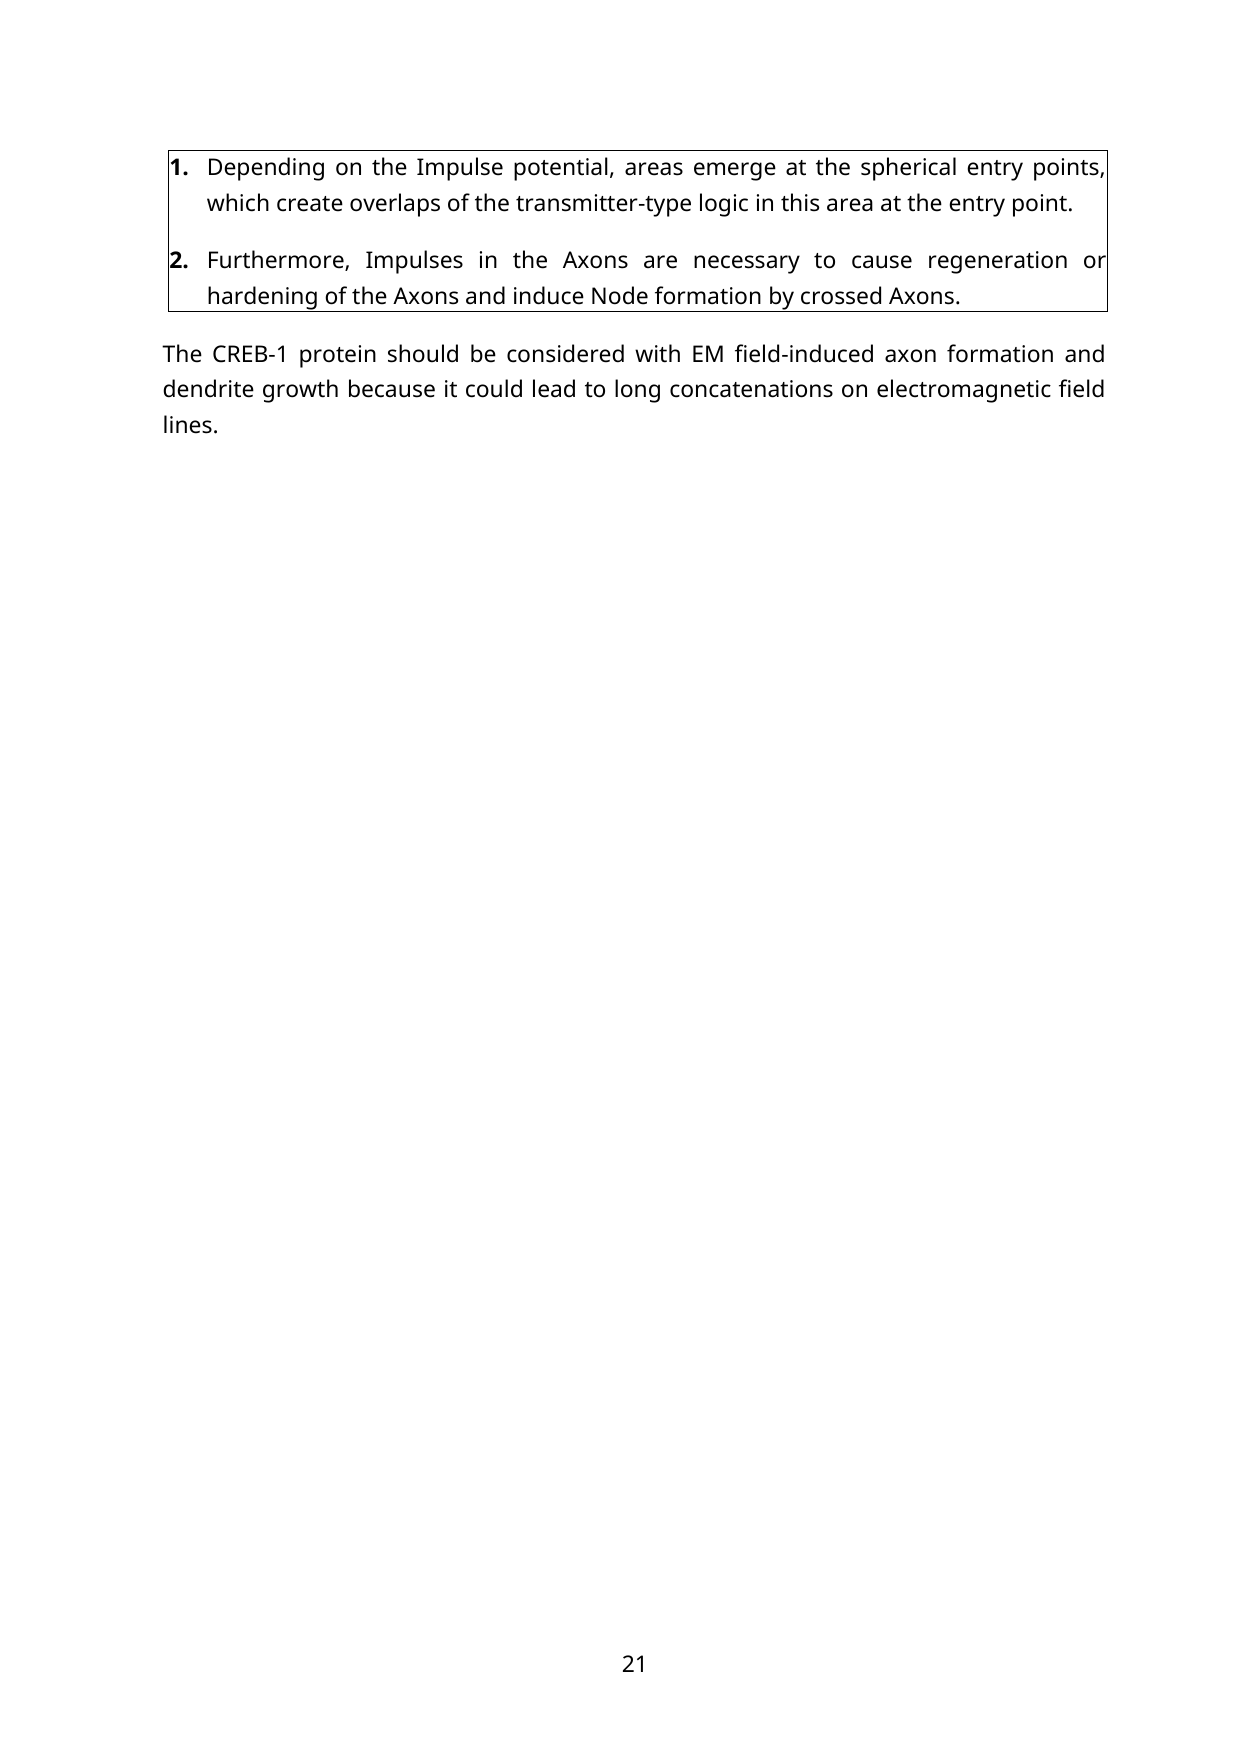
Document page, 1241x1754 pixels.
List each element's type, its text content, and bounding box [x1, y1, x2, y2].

text The CREB-1 protein should be considered with EM field-induced axon formation and dendrite growth because it could lead to long concatenations on electromagnetic field lines. [162, 337, 1107, 441]
list Furthermore, Impulses in the Axons are necessary to cause regeneration or hardening of the Axons and induce Node formation by crossed Axons. [169, 243, 1107, 311]
list Depending on the Impulse potential, areas emerge at the spherical entry points, which create overlaps of the transmitter-type logic in this area at the entry point. [169, 151, 1107, 218]
